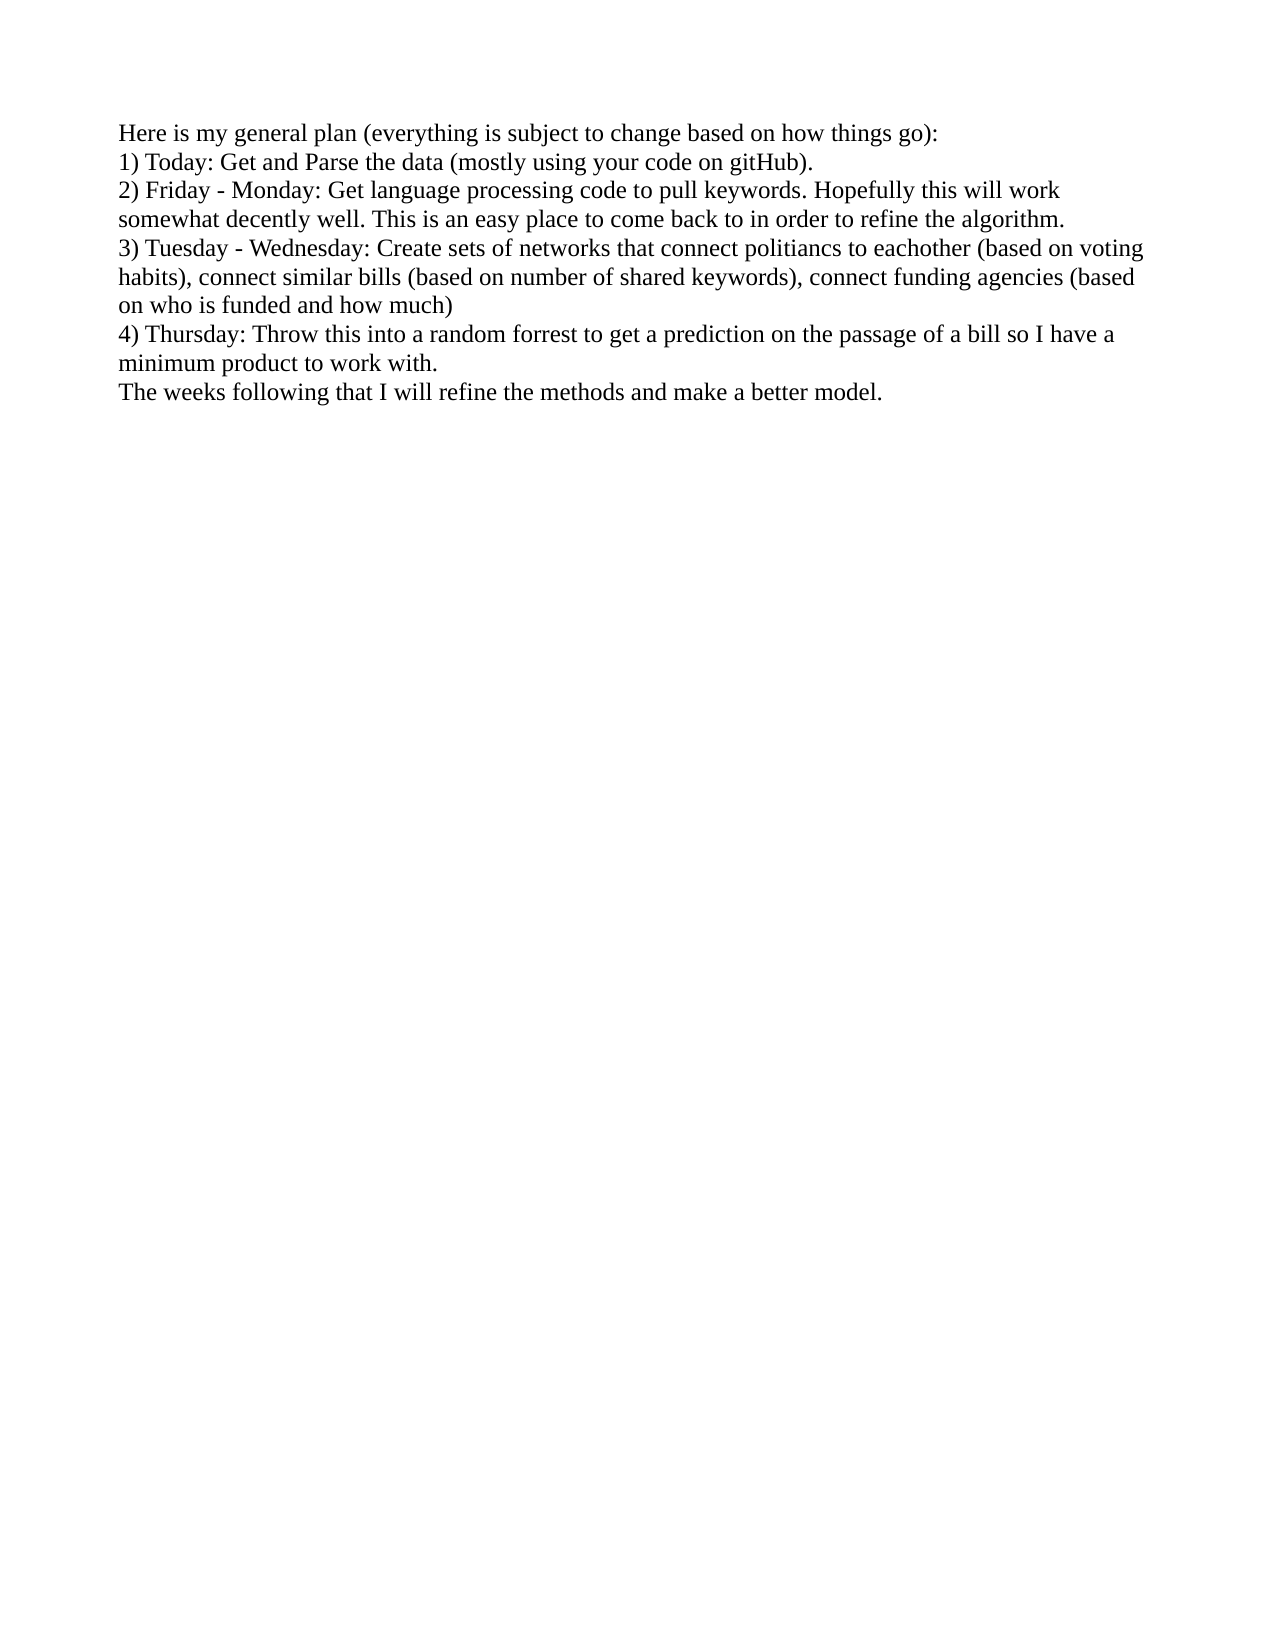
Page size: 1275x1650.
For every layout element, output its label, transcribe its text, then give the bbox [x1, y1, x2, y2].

text The weeks following that I will refine the methods and make a better model. [118, 377, 1157, 406]
text 2) Friday - Monday: Get language processing code to pull keywords. Hopefully this will work somewhat decently well. This is an easy place to come back to in order to refine the algorithm. [118, 176, 1157, 233]
text 3) Tuesday - Wednesday: Create sets of networks that connect politiancs to eachother (based on voting habits), connect similar bills (based on number of shared keywords), connect funding agencies (based on who is funded and how much) [118, 233, 1157, 319]
text Here is my general plan (everything is subject to change based on how things go): 1) Today: Get and Parse the data (mostly using your code on gitHub). [118, 118, 1157, 176]
text 4) Thursday: Throw this into a random forrest to get a prediction on the passage of a bill so I have a minimum product to work with. [118, 319, 1157, 377]
